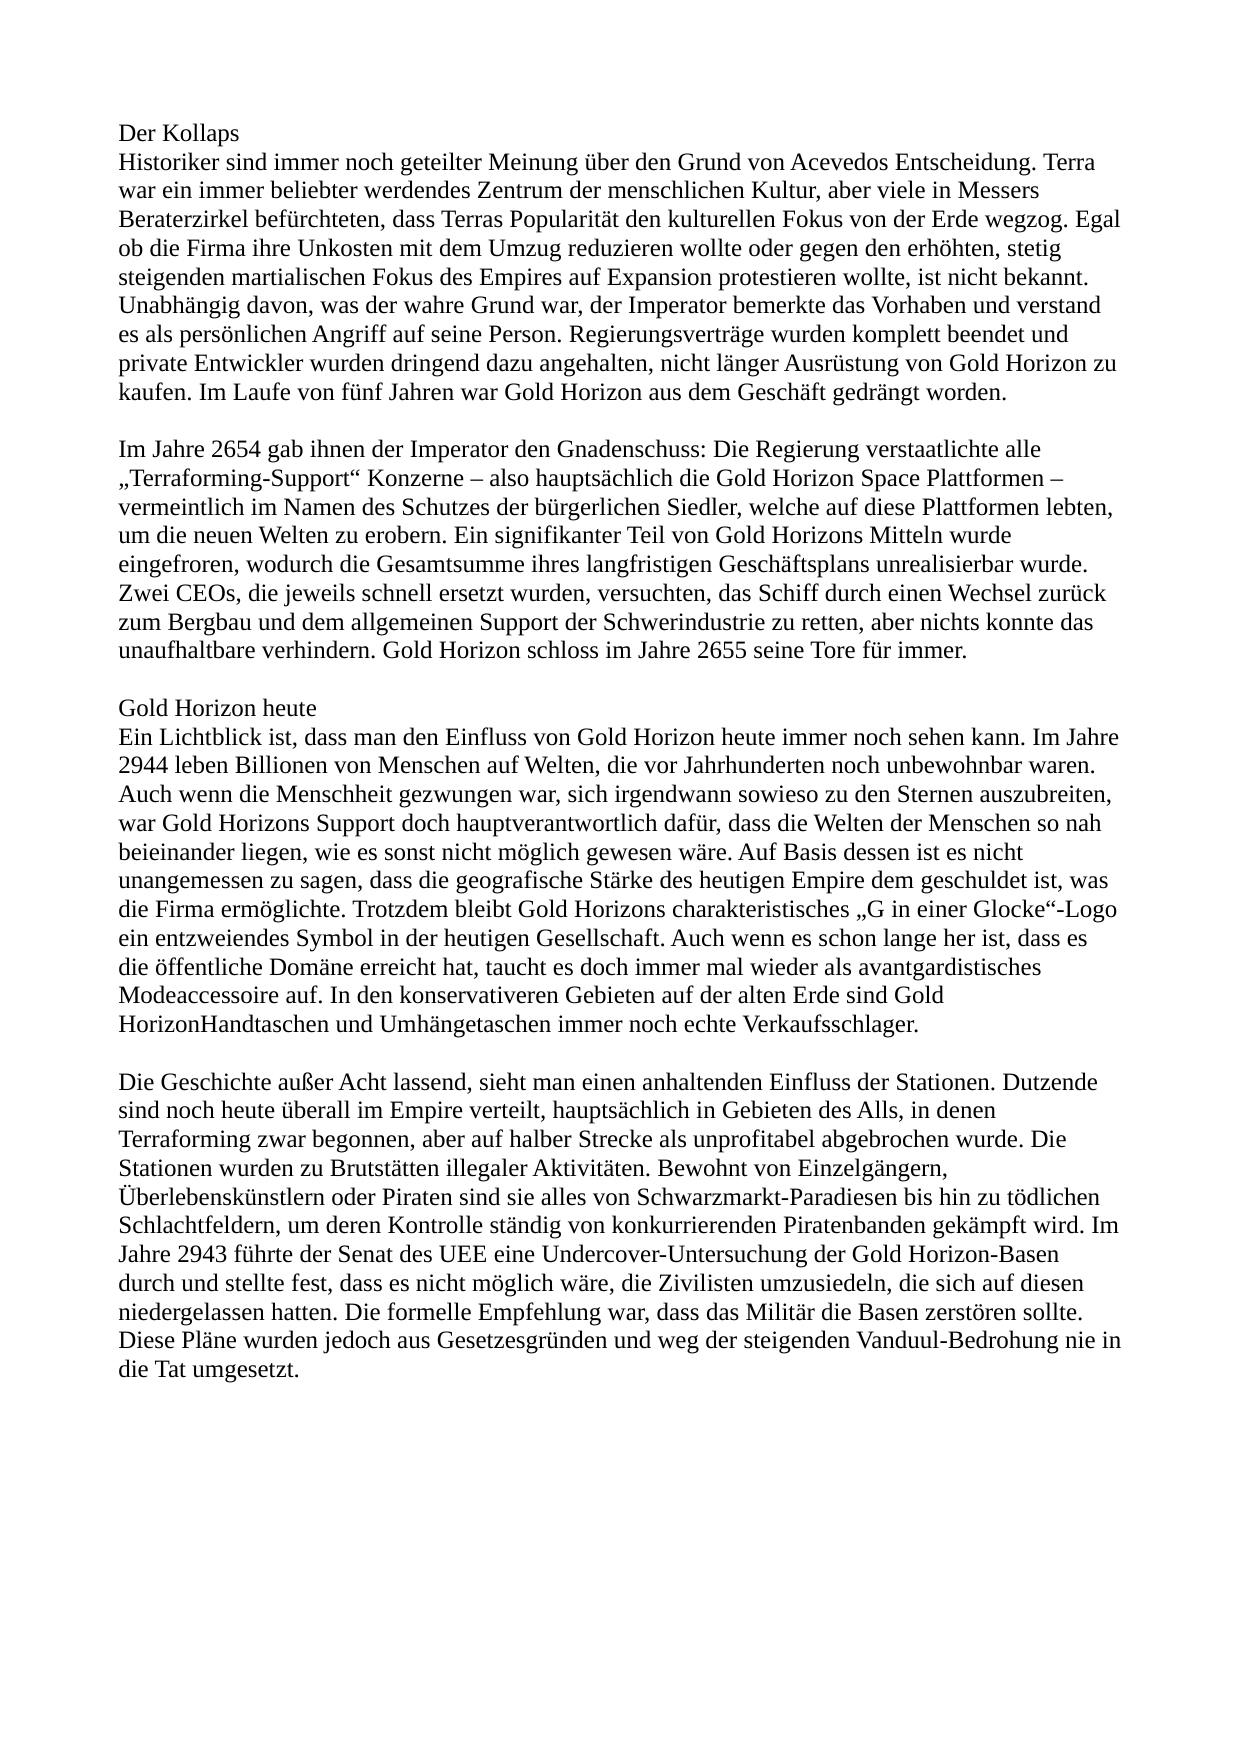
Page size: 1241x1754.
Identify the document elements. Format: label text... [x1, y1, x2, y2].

text Ein Lichtblick ist, dass man den Einfluss von Gold Horizon heute immer noch sehen kann. Im Jahre 2944 leben Billionen von Menschen auf Welten, die vor Jahrhunderten noch unbewohnbar waren. Auch wenn die Menschheit gezwungen war, sich irgendwann sowieso zu den Sternen auszubreiten, war Gold Horizons Support doch hauptverantwortlich dafür, dass die Welten der Menschen so nah beieinander liegen, wie es sonst nicht möglich gewesen wäre. Auf Basis dessen ist es nicht unangemessen zu sagen, dass die geografische Stärke des heutigen Empire dem geschuldet ist, was die Firma ermöglichte. Trotzdem bleibt Gold Horizons charakteristisches „G in einer Glocke“-Logo ein entzweiendes Symbol in der heutigen Gesellschaft. Auch wenn es schon lange her ist, dass es die öffentliche Domäne erreicht hat, taucht es doch immer mal wieder als avantgardistisches Modeaccessoire auf. In den konservativeren Gebieten auf der alten Erde sind Gold HorizonHandtaschen und Umhängetaschen immer noch echte Verkaufsschlager. [118, 722, 1122, 1038]
text Historiker sind immer noch geteilter Meinung über den Grund von Acevedos Entscheidung. Terra war ein immer beliebter werdendes Zentrum der menschlichen Kultur, aber viele in Messers Beraterzirkel befürchteten, dass Terras Popularität den kulturellen Fokus von der Erde wegzog. Egal ob die Firma ihre Unkosten mit dem Umzug reduzieren wollte oder gegen den erhöhten, stetig steigenden martialischen Fokus des Empires auf Expansion protestieren wollte, ist nicht bekannt. Unabhängig davon, was der wahre Grund war, der Imperator bemerkte das Vorhaben und verstand es als persönlichen Angriff auf seine Person. Regierungsverträge wurden komplett beendet und private Entwickler wurden dringend dazu angehalten, nicht länger Ausrüstung von Gold Horizon zu kaufen. Im Laufe von fünf Jahren war Gold Horizon aus dem Geschäft gedrängt worden. [118, 147, 1122, 406]
text Der Kollaps [118, 118, 1122, 147]
text Die Geschichte außer Acht lassend, sieht man einen anhaltenden Einfluss der Stationen. Dutzende sind noch heute überall im Empire verteilt, hauptsächlich in Gebieten des Alls, in denen Terraforming zwar begonnen, aber auf halber Strecke als unprofitabel abgebrochen wurde. Die Stationen wurden zu Brutstätten illegaler Aktivitäten. Bewohnt von Einzelgängern, Überlebenskünstlern oder Piraten sind sie alles von Schwarzmarkt-Paradiesen bis hin zu tödlichen Schlachtfeldern, um deren Kontrolle ständig von konkurrierenden Piratenbanden gekämpft wird. Im Jahre 2943 führte der Senat des UEE eine Undercover-Untersuchung der Gold Horizon-Basen durch und stellte fest, dass es nicht möglich wäre, die Zivilisten umzusiedeln, die sich auf diesen niedergelassen hatten. Die formelle Empfehlung war, dass das Militär die Basen zerstören sollte. Diese Pläne wurden jedoch aus Gesetzesgründen und weg der steigenden Vanduul-Bedrohung nie in die Tat umgesetzt. [118, 1067, 1122, 1383]
text Gold Horizon heute [118, 693, 1122, 722]
text Im Jahre 2654 gab ihnen der Imperator den Gnadenschuss: Die Regierung verstaatlichte alle „Terraforming-Support“ Konzerne – also hauptsächlich die Gold Horizon Space Plattformen – vermeintlich im Namen des Schutzes der bürgerlichen Siedler, welche auf diese Plattformen lebten, um die neuen Welten zu erobern. Ein signifikanter Teil von Gold Horizons Mitteln wurde eingefroren, wodurch die Gesamtsumme ihres langfristigen Geschäftsplans unrealisierbar wurde. Zwei CEOs, die jeweils schnell ersetzt wurden, versuchten, das Schiff durch einen Wechsel zurück zum Bergbau und dem allgemeinen Support der Schwerindustrie zu retten, aber nichts konnte das unaufhaltbare verhindern. Gold Horizon schloss im Jahre 2655 seine Tore für immer. [118, 434, 1122, 664]
